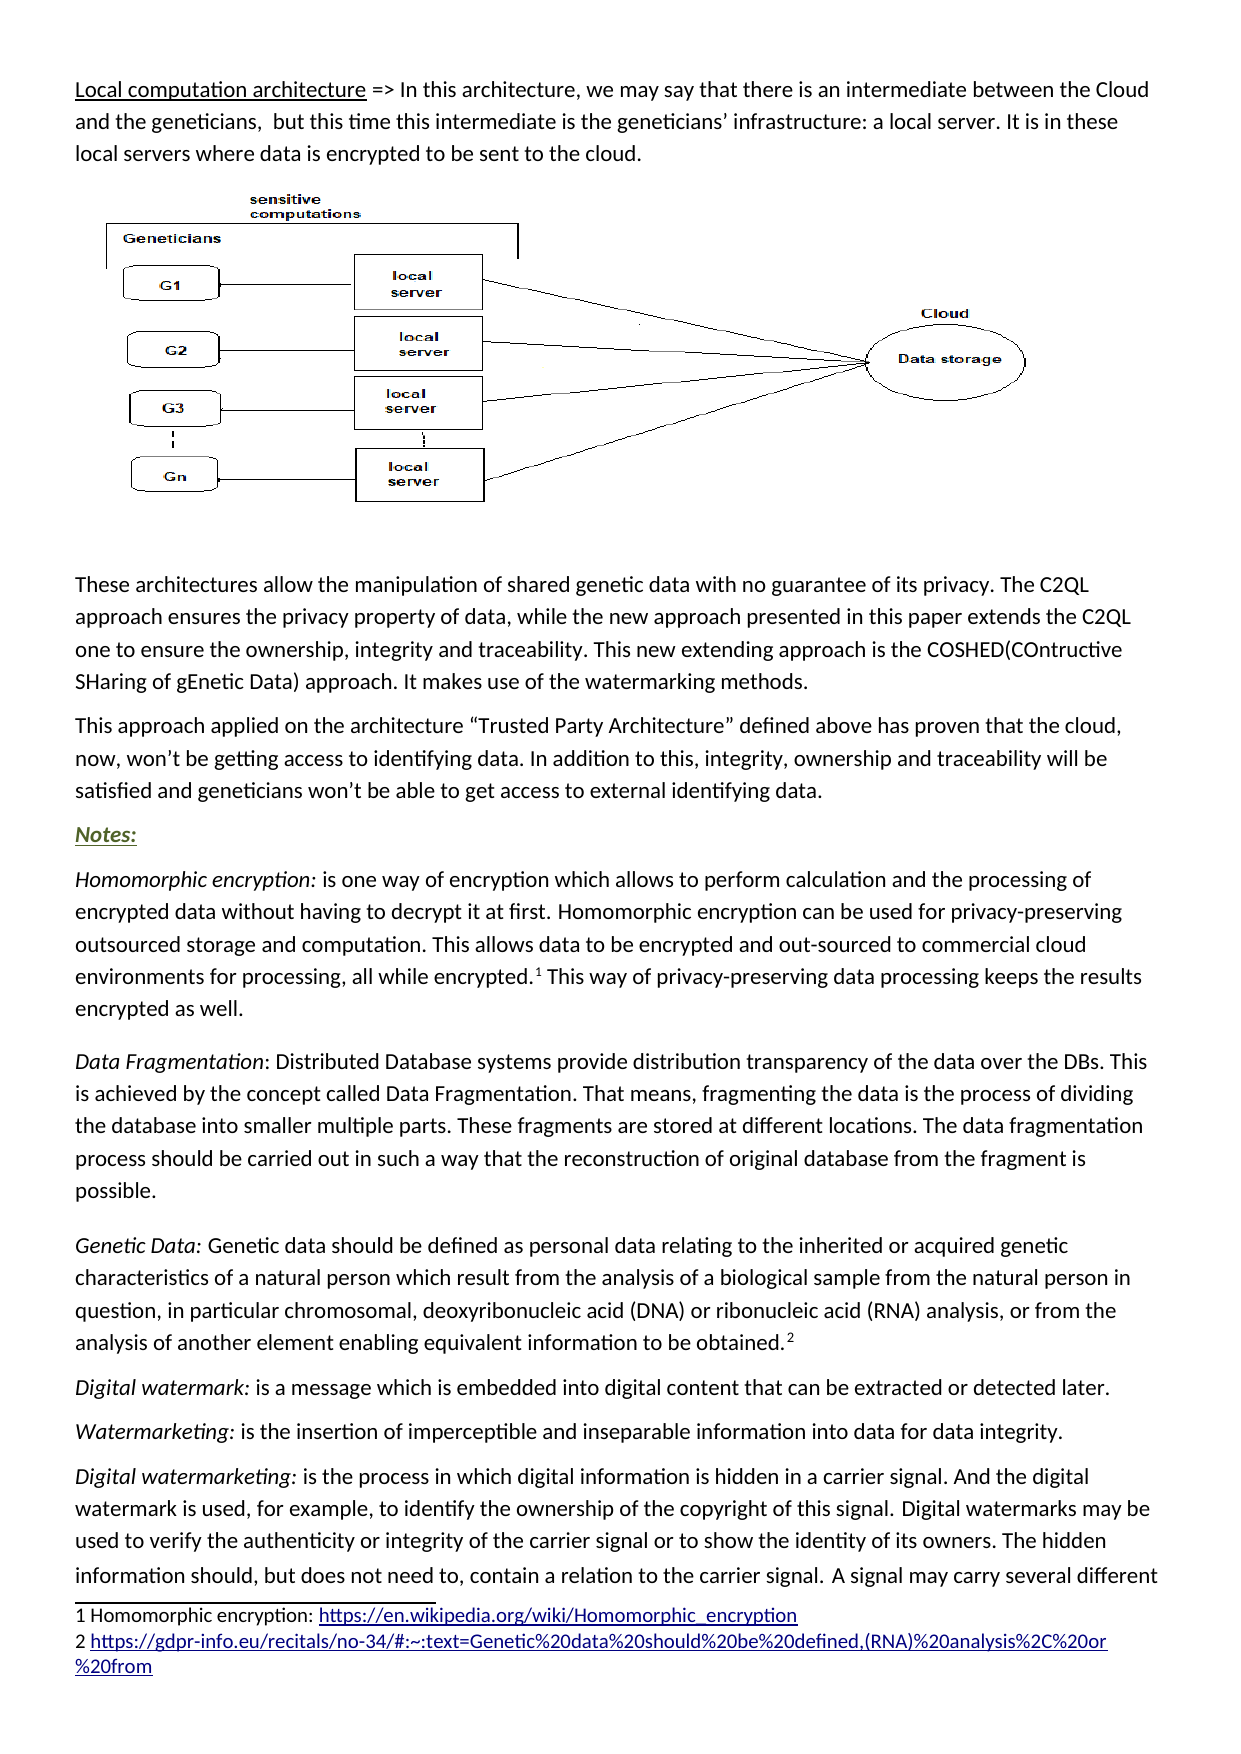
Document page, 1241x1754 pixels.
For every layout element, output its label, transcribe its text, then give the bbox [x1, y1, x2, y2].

text Genetic Data: Genetic data should be defined as personal data relating to the inherited or acquired genetic characteristics of a natural person which result from the analysis of a biological sample from the natural person in question, in particular chromosomal, deoxyribonucleic acid (DNA) or ribonucleic acid (RNA) analysis, or from the analysis of another element enabling equivalent information to be obtained. [75, 1229, 1165, 1356]
text Local computation architecture => In this architecture, we may say that there is an intermediate between the Cloud and the geneticians, but this time this intermediate is the geneticians’ infrastructure: a local server. It is in these local servers where data is encrypted to be sent to the cloud. [75, 75, 1165, 167]
text https://gdpr-info.eu/recitals/no-34/#:~:text=Genetic%20data%20should%20be%20defined,(RNA)%20analysis%2C%20or%20from [75, 1628, 1165, 1679]
text Digital watermark: is a message which is embedded into digital content that can be extracted or detected later. [75, 1373, 1165, 1401]
text Homomorphic encryption: is one way of encryption which allows to perform calculation and the processing of encrypted data without having to decrypt it at first. Homomorphic encryption can be used for privacy-preserving outsourced storage and computation. This allows data to be encrypted and out-sourced to commercial cloud environments for processing, all while encrypted. This way of privacy-preserving data processing keeps the results encrypted as well. [75, 865, 1165, 1022]
text Homomorphic encryption: https://en.wikipedia.org/wiki/Homomorphic_encryption [75, 1603, 1165, 1628]
text These architectures allow the manipulation of shared genetic data with no guarantee of its privacy. The C2QL approach ensures the privacy property of data, while the new approach presented in this paper extends the C2QL one to ensure the ownership, integrity and traceability. This new extending approach is the COSHED(COntructive SHaring of gEnetic Data) approach. It makes use of the watermarking methods. [75, 570, 1165, 695]
text Notes: [75, 821, 1165, 849]
text This approach applied on the architecture “Trusted Party Architecture” defined above has proven that the cloud, now, won’t be getting access to identifying data. In addition to this, integrity, ownership and traceability will be satisfied and geneticians won’t be able to get access to external identifying data. [75, 712, 1165, 804]
text Data Fragmentation: Distributed Database systems provide distribution transparency of the data over the DBs. This is achieved by the concept called Data Fragmentation. That means, fragmenting the data is the process of dividing the database into smaller multiple parts. These fragments are stored at different locations. The data fragmentation process should be carried out in such a way that the reconstruction of original database from the fragment is possible. [75, 1047, 1165, 1204]
text Digital watermarketing: is the process in which digital information is hidden in a carrier signal. And the digital watermark is used, for example, to identify the ownership of the copyright of this signal. Digital watermarks may be used to verify the authenticity or integrity of the carrier signal or to show the identity of its owners. The hidden information should, but does not need to, contain a relation to the carrier signal. A signal may carry several different [75, 1462, 1165, 1589]
text Watermarketing: is the insertion of imperceptible and inseparable information into data for data integrity. [75, 1417, 1165, 1445]
